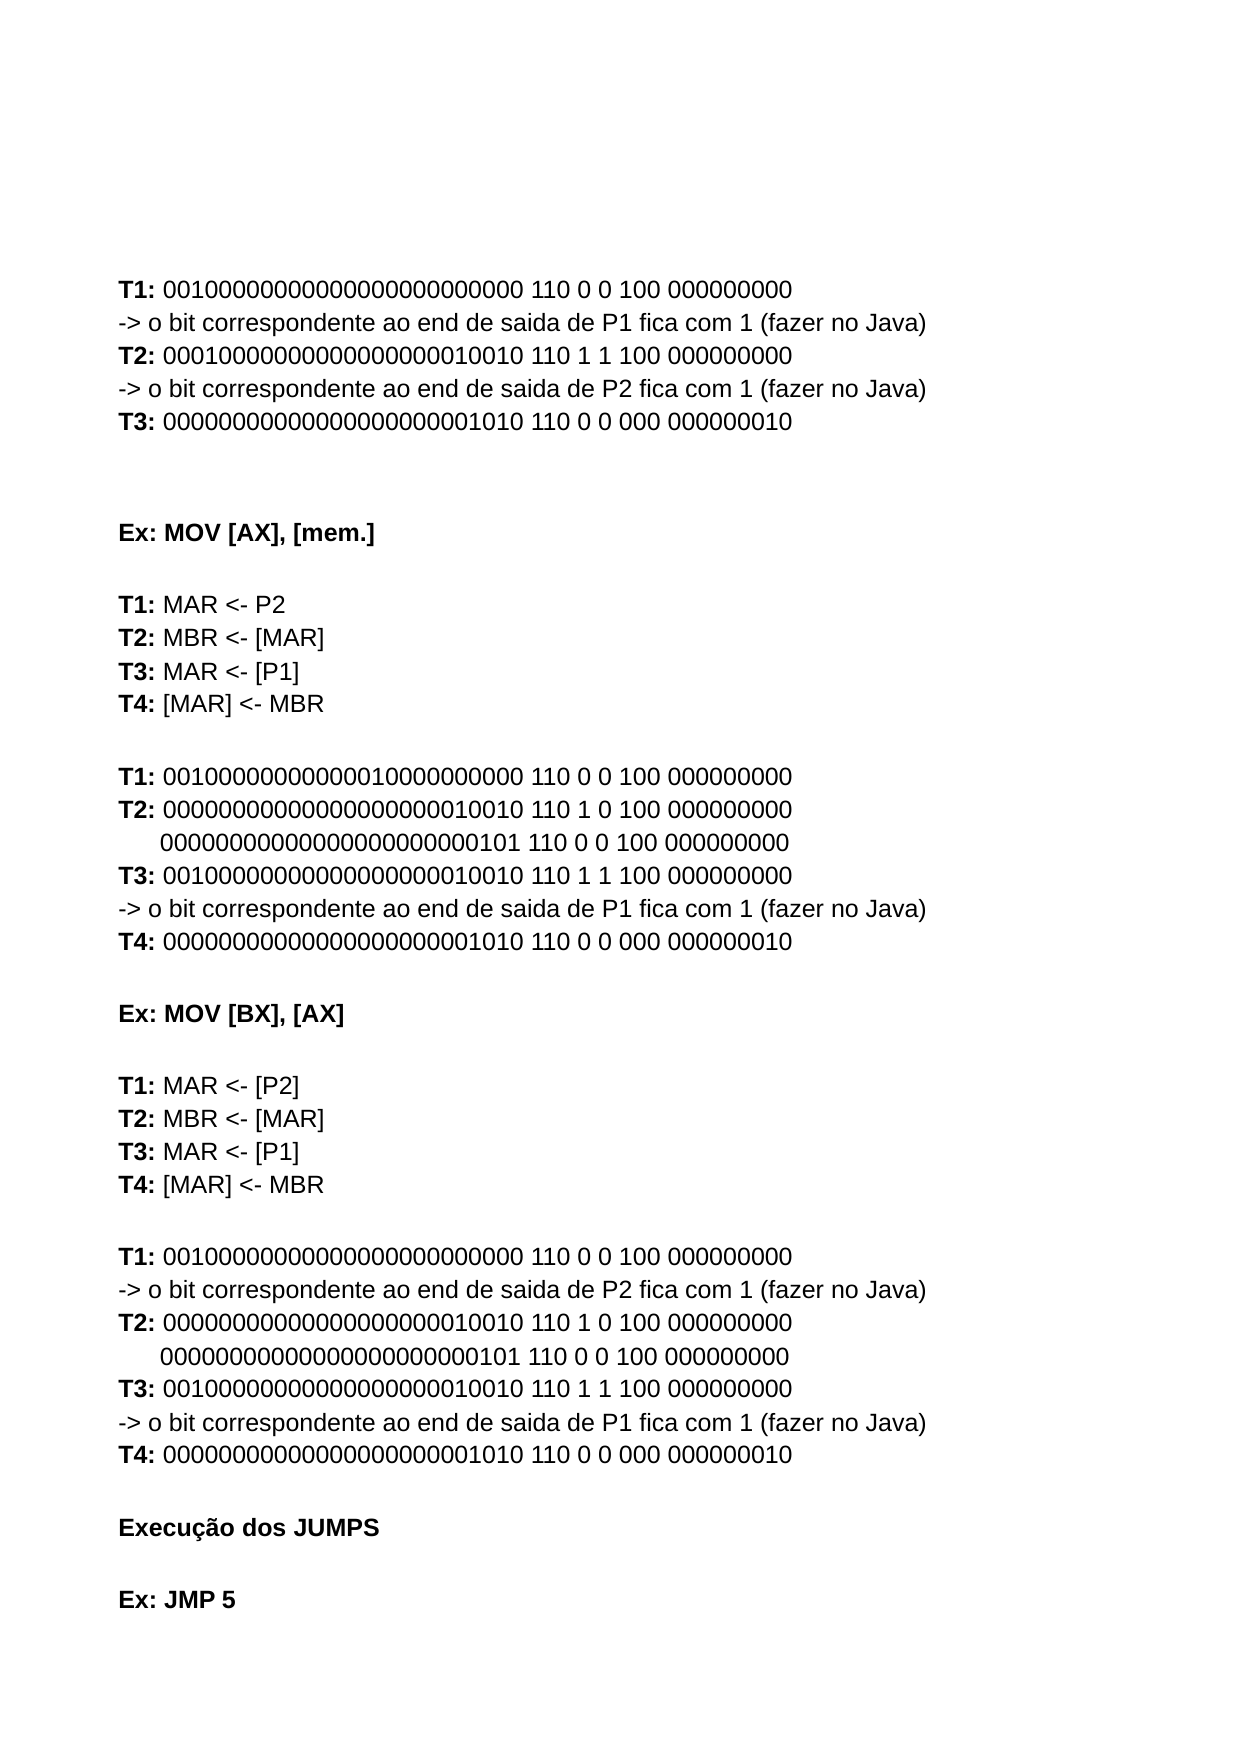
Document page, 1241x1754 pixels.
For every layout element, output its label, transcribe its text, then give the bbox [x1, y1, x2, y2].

text T2: 00000000000000000000010010 110 1 0 100 000000000 [118, 795, 1122, 823]
text -> o bit correspondente ao end de saida de P1 fica com 1 (fazer no Java) [118, 894, 1122, 922]
text T3: 00100000000000000000010010 110 1 1 100 000000000 [118, 1374, 1122, 1403]
text T1: 00100000000000000000000000 110 0 0 100 000000000 [118, 1242, 1122, 1271]
text Ex: MOV [BX], [AX] [118, 999, 1122, 1028]
text -> o bit correspondente ao end de saida de P2 fica com 1 (fazer no Java) [118, 1275, 1122, 1304]
text T4: [MAR] <- MBR [118, 1170, 1122, 1199]
text Ex: MOV [AX], [mem.] [118, 518, 1122, 547]
text 00000000000000000000000101 110 0 0 100 000000000 [118, 1341, 1122, 1370]
text T3: 00000000000000000000001010 110 0 0 000 000000010 [118, 407, 1122, 436]
text T3: MAR <- [P1] [118, 1137, 1122, 1166]
text T1: 00100000000000010000000000 110 0 0 100 000000000 [118, 762, 1122, 790]
text T1: MAR <- P2 [118, 590, 1122, 619]
text T4: 00000000000000000000001010 110 0 0 000 000000010 [118, 927, 1122, 956]
text -> o bit correspondente ao end de saida de P1 fica com 1 (fazer no Java) [118, 308, 1122, 337]
text T3: 00100000000000000000010010 110 1 1 100 000000000 [118, 861, 1122, 889]
text T2: 00000000000000000000010010 110 1 0 100 000000000 [118, 1308, 1122, 1337]
text -> o bit correspondente ao end de saida de P2 fica com 1 (fazer no Java) [118, 374, 1122, 403]
text T3: MAR <- [P1] [118, 656, 1122, 685]
text T2: MBR <- [MAR] [118, 623, 1122, 652]
text T2: 00010000000000000000010010 110 1 1 100 000000000 [118, 341, 1122, 369]
text T4: 00000000000000000000001010 110 0 0 000 000000010 [118, 1441, 1122, 1469]
text 00000000000000000000000101 110 0 0 100 000000000 [118, 828, 1122, 856]
text T4: [MAR] <- MBR [118, 689, 1122, 718]
text T1: 00100000000000000000000000 110 0 0 100 000000000 [118, 275, 1122, 303]
text Execução dos JUMPS [118, 1513, 1122, 1541]
text T2: MBR <- [MAR] [118, 1104, 1122, 1133]
text T1: MAR <- [P2] [118, 1071, 1122, 1100]
text Ex: JMP 5 [118, 1585, 1122, 1614]
text -> o bit correspondente ao end de saida de P1 fica com 1 (fazer no Java) [118, 1407, 1122, 1436]
